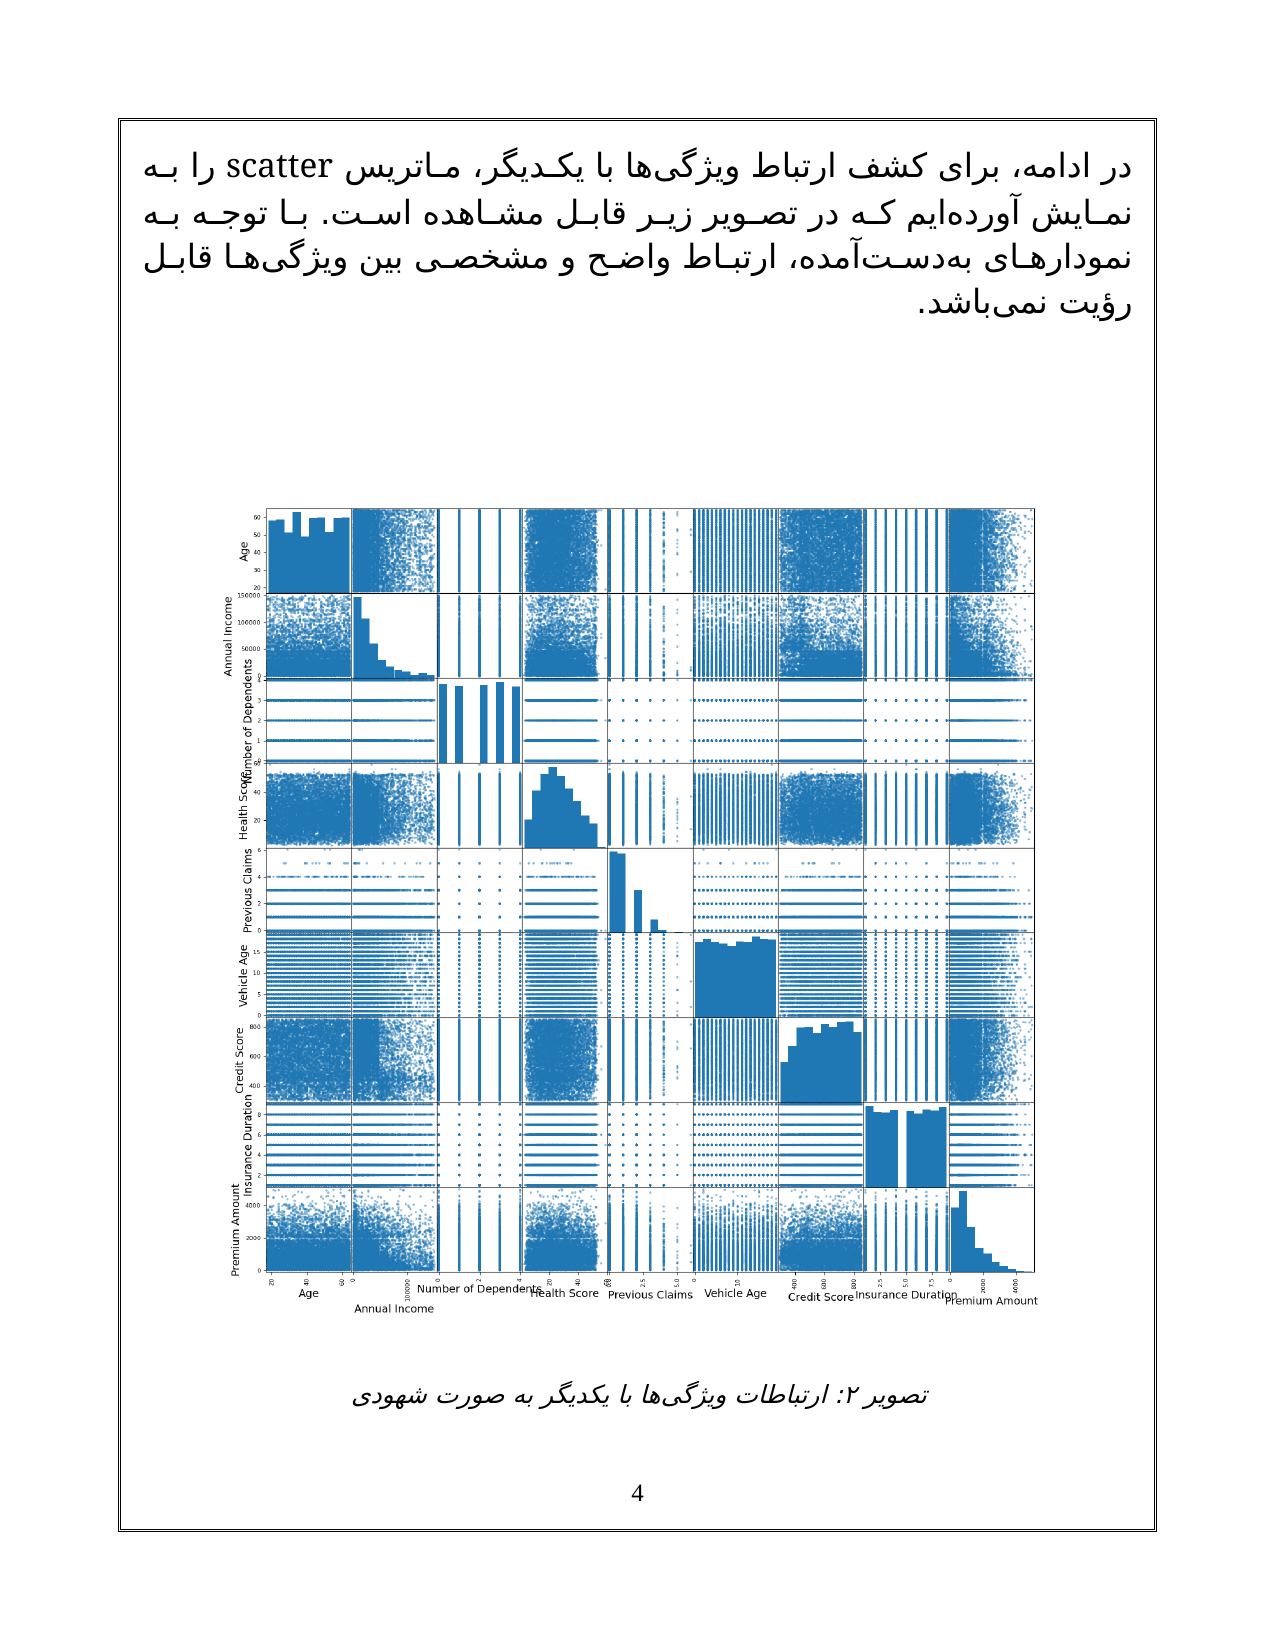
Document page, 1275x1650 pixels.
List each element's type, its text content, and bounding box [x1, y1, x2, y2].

picture [142, 390, 1133, 1381]
text در ادامه، برای کشف ارتباط ویژگی‌ها با یکدیگر، ماتریس scatter را به نمایش آورده‌ایم که در تصویر زیر قابل مشاهده است. با توجه به نمودارهای به‌دست‌آمده، ارتباط واضح و مشخصی بین ویژگی‌ها قابل رؤیت نمی‌باشد. [142, 142, 1133, 321]
text تصویر ۲: ارتباطات ویژگی‌ها با یکدیگر به صورت شهودی [142, 1381, 1133, 1409]
